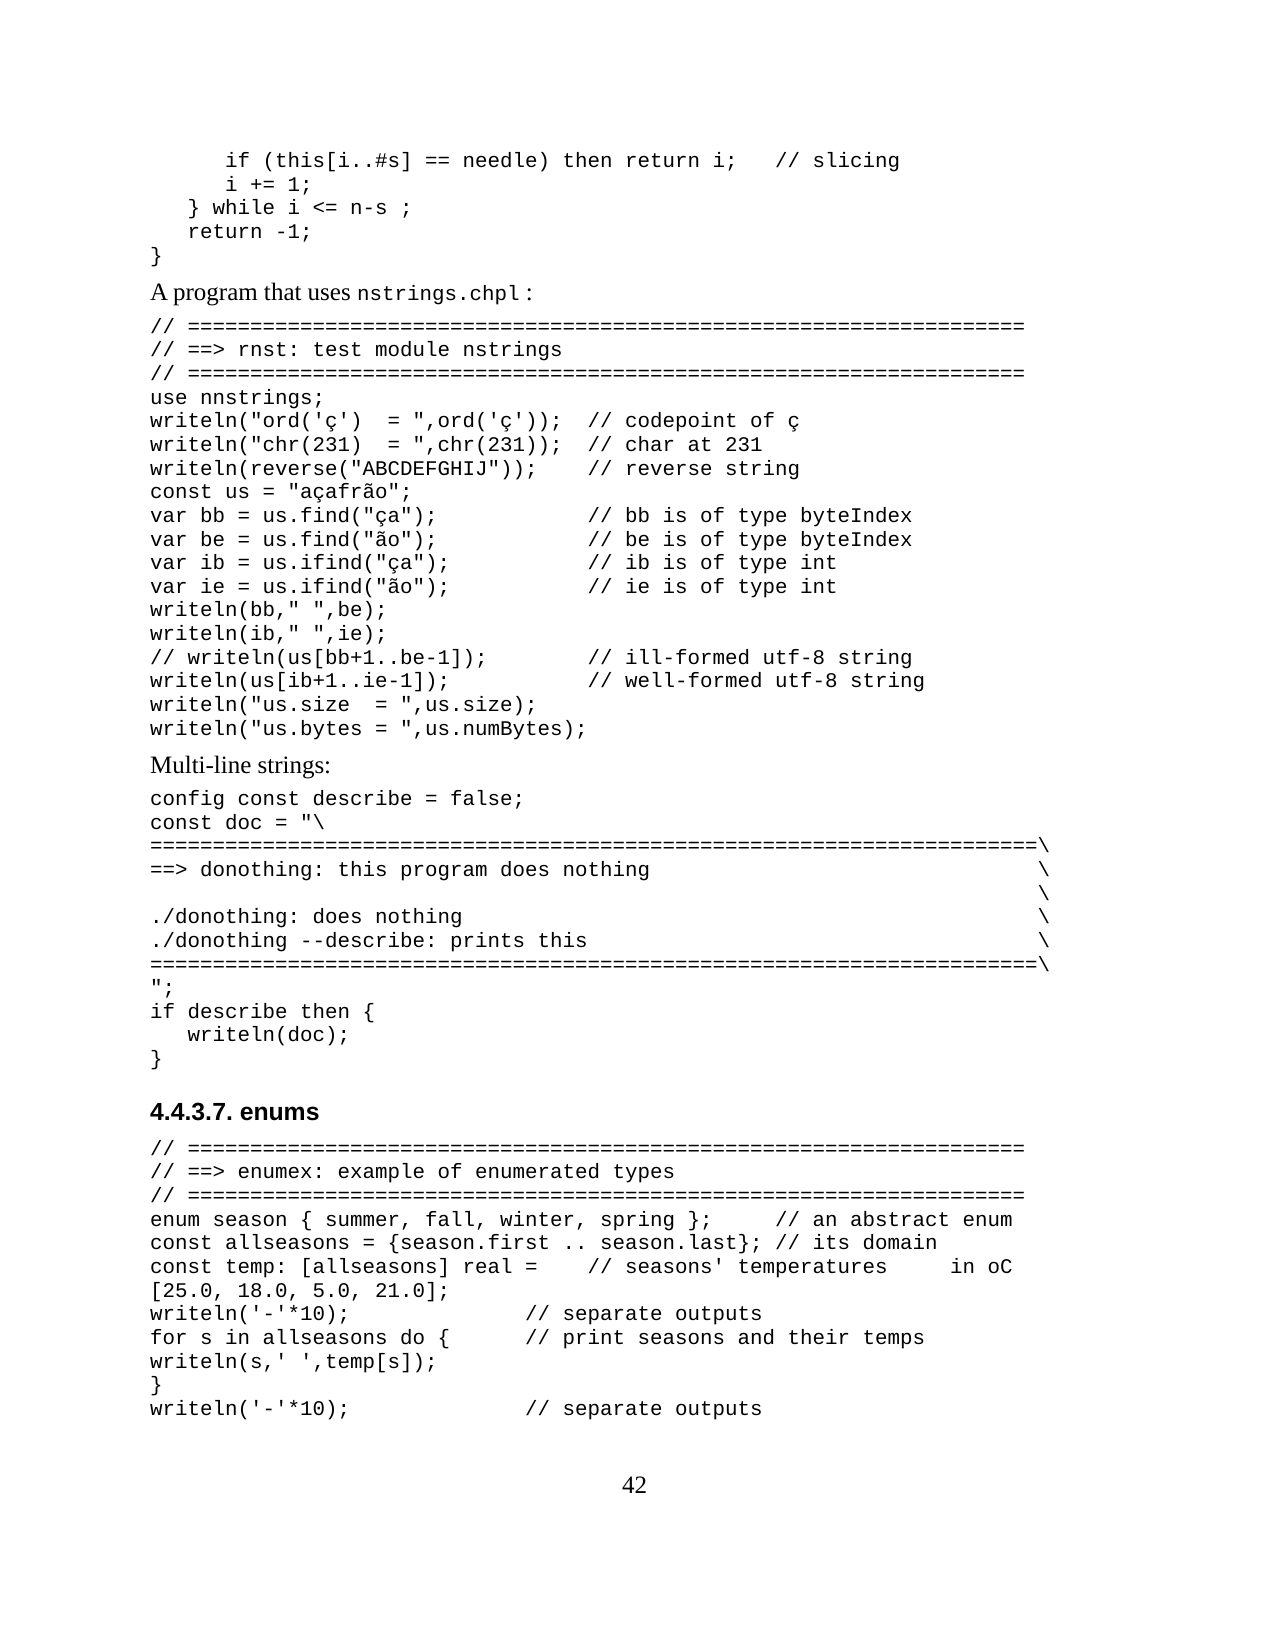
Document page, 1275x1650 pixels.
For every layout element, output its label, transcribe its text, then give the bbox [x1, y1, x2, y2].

text \ [150, 883, 1125, 906]
text if (this[i..#s] == needle) then return i; // slicing [150, 150, 1125, 174]
text var ib = us.ifind("ça"); // ib is of type int [150, 552, 1125, 576]
text writeln("chr(231) = ",chr(231)); // char at 231 [150, 434, 1125, 458]
text writeln(reverse("ABCDEFGHIJ")); // reverse string [150, 458, 1125, 481]
text config const describe = false; [150, 788, 1125, 812]
text writeln('-'*10); // separate outputs [150, 1398, 1125, 1422]
text writeln('-'*10); // separate outputs [150, 1303, 1125, 1327]
text var ie = us.ifind("ão"); // ie is of type int [150, 576, 1125, 599]
text ./donothing --describe: prints this \ [150, 930, 1125, 953]
text return -1; [150, 221, 1125, 244]
text // =================================================================== [150, 1185, 1125, 1209]
text Multi-line strings: [150, 750, 1125, 779]
text // ==> rnst: test module nstrings [150, 339, 1125, 363]
text // =================================================================== [150, 316, 1125, 339]
text [25.0, 18.0, 5.0, 21.0]; [150, 1280, 1125, 1303]
text const doc = "\ [150, 812, 1125, 835]
text // ==> enumex: example of enumerated types [150, 1161, 1125, 1185]
text ./donothing: does nothing \ [150, 906, 1125, 930]
text var bb = us.find("ça"); // bb is of type byteIndex [150, 505, 1125, 528]
text writeln("us.size = ",us.size); [150, 694, 1125, 718]
text A program that uses nstrings.chpl : [150, 277, 1125, 307]
text "; [150, 977, 1125, 1001]
text =======================================================================\ [150, 953, 1125, 977]
text // =================================================================== [150, 363, 1125, 387]
text } [150, 1048, 1125, 1072]
text } [150, 244, 1125, 268]
text writeln(bb," ",be); [150, 599, 1125, 623]
text // writeln(us[bb+1..be-1]); // ill-formed utf-8 string [150, 647, 1125, 670]
text writeln(s,' ',temp[s]); [150, 1351, 1125, 1374]
text i += 1; [150, 174, 1125, 197]
text use nnstrings; [150, 387, 1125, 410]
text enum season { summer, fall, winter, spring }; // an abstract enum [150, 1209, 1125, 1232]
text const temp: [allseasons] real = // seasons' temperatures in oC [150, 1256, 1125, 1280]
text writeln(us[ib+1..ie-1]); // well-formed utf-8 string [150, 670, 1125, 694]
text // =================================================================== [150, 1138, 1125, 1161]
text } [150, 1374, 1125, 1398]
text ==> donothing: this program does nothing \ [150, 859, 1125, 883]
text var be = us.find("ão"); // be is of type byteIndex [150, 528, 1125, 552]
text writeln(doc); [150, 1024, 1125, 1048]
text =======================================================================\ [150, 835, 1125, 859]
text writeln("ord('ç') = ",ord('ç')); // codepoint of ç [150, 410, 1125, 434]
text writeln("us.bytes = ",us.numBytes); [150, 718, 1125, 741]
text const allseasons = {season.first .. season.last}; // its domain [150, 1232, 1125, 1256]
text for s in allseasons do { // print seasons and their temps [150, 1327, 1125, 1351]
text if describe then { [150, 1001, 1125, 1024]
subtitle 4.4.3.7. enums [150, 1097, 1125, 1125]
text const us = "açafrão"; [150, 481, 1125, 505]
text writeln(ib," ",ie); [150, 623, 1125, 647]
text } while i <= n-s ; [150, 197, 1125, 221]
